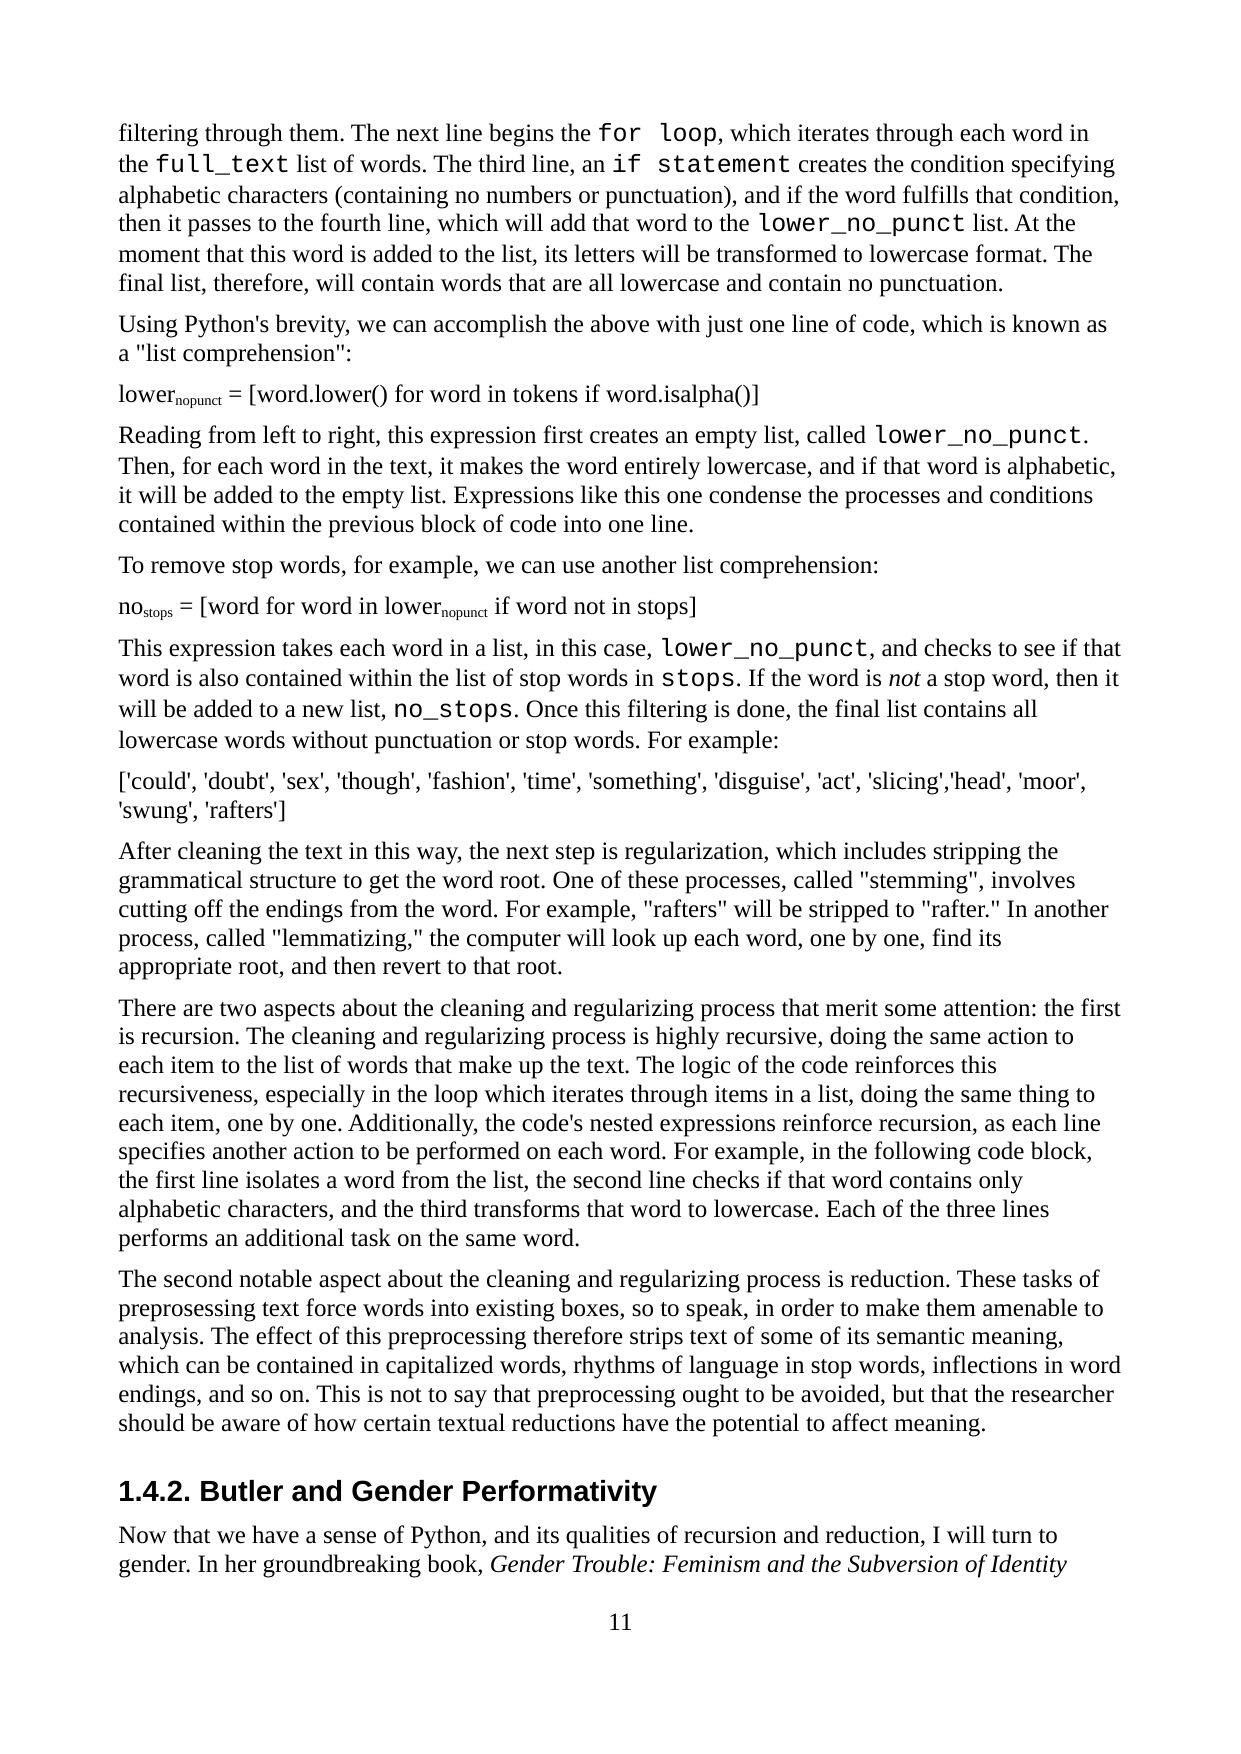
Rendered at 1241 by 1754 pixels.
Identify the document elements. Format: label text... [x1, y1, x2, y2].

subtitle Butler and Gender Performativity [118, 1474, 1122, 1507]
text nostops = [word for word in lowernopunct if word not in stops] [118, 591, 1122, 620]
text The second notable aspect about the cleaning and regularizing process is reduction. These tasks of preprosessing text force words into existing boxes, so to speak, in order to make them amenable to analysis. The effect of this preprocessing therefore strips text of some of its semantic meaning, which can be contained in capitalized words, rhythms of language in stop words, inflections in word endings, and so on. This is not to say that preprocessing ought to be avoided, but that the researcher should be aware of how certain textual reductions have the potential to affect meaning. [118, 1264, 1122, 1436]
text Reading from left to right, this expression first creates an empty list, called lower_no_punct. Then, for each word in the text, it makes the word entirely lowercase, and if that word is alphabetic, it will be added to the empty list. Expressions like this one condense the processes and conditions contained within the previous block of code into one line. [118, 421, 1122, 538]
text filtering through them. The next line begins the for loop, which iterates through each word in the full_text list of words. The third line, an if statement creates the condition specifying alphabetic characters (containing no numbers or punctuation), and if the word fulfills that condition, then it passes to the fourth line, which will add that word to the lower_no_punct list. At the moment that this word is added to the list, its letters will be transformed to lowercase format. The final list, therefore, will contain words that are all lowercase and contain no punctuation. [118, 118, 1122, 297]
text lowernopunct = [word.lower() for word in tokens if word.isalpha()] [118, 379, 1122, 408]
text Using Python's brevity, we can accomplish the above with just one line of code, which is known as a "list comprehension": [118, 309, 1122, 367]
text Now that we have a sense of Python, and its qualities of recursion and reduction, I will turn to gender. In her groundbreaking book, Gender Trouble: Feminism and the Subversion of Identity [118, 1520, 1122, 1577]
text There are two aspects about the cleaning and regularizing process that merit some attention: the first is recursion. The cleaning and regularizing process is highly recursive, doing the same action to each item to the list of words that make up the text. The logic of the code reinforces this recursiveness, especially in the loop which iterates through items in a list, doing the same thing to each item, one by one. Additionally, the code's nested expressions reinforce recursion, as each line specifies another action to be performed on each word. For example, in the following code block, the first line isolates a word from the list, the second line checks if that word contains only alphabetic characters, and the third transforms that word to lowercase. Each of the three lines performs an additional task on the same word. [118, 993, 1122, 1251]
text To remove stop words, for example, we can use another list comprehension: [118, 550, 1122, 579]
text This expression takes each word in a list, in this case, lower_no_punct, and checks to see if that word is also contained within the list of stop words in stops. If the word is not a stop word, then it will be added to a new list, no_stops. Once this filtering is done, the final list contains all lowercase words without punctuation or stop words. For example: [118, 633, 1122, 754]
text After cleaning the text in this way, the next step is regularization, which includes stripping the grammatical structure to get the word root. One of these processes, called "stemming", involves cutting off the endings from the word. For example, "rafters" will be stripped to "rafter." In another process, called "lemmatizing," the computer will look up each word, one by one, find its appropriate root, and then revert to that root. [118, 836, 1122, 980]
text ['could', 'doubt', 'sex', 'though', 'fashion', 'time', 'something', 'disguise', 'act', 'slicing','head', 'moor', 'swung', 'rafters'] [118, 766, 1122, 824]
